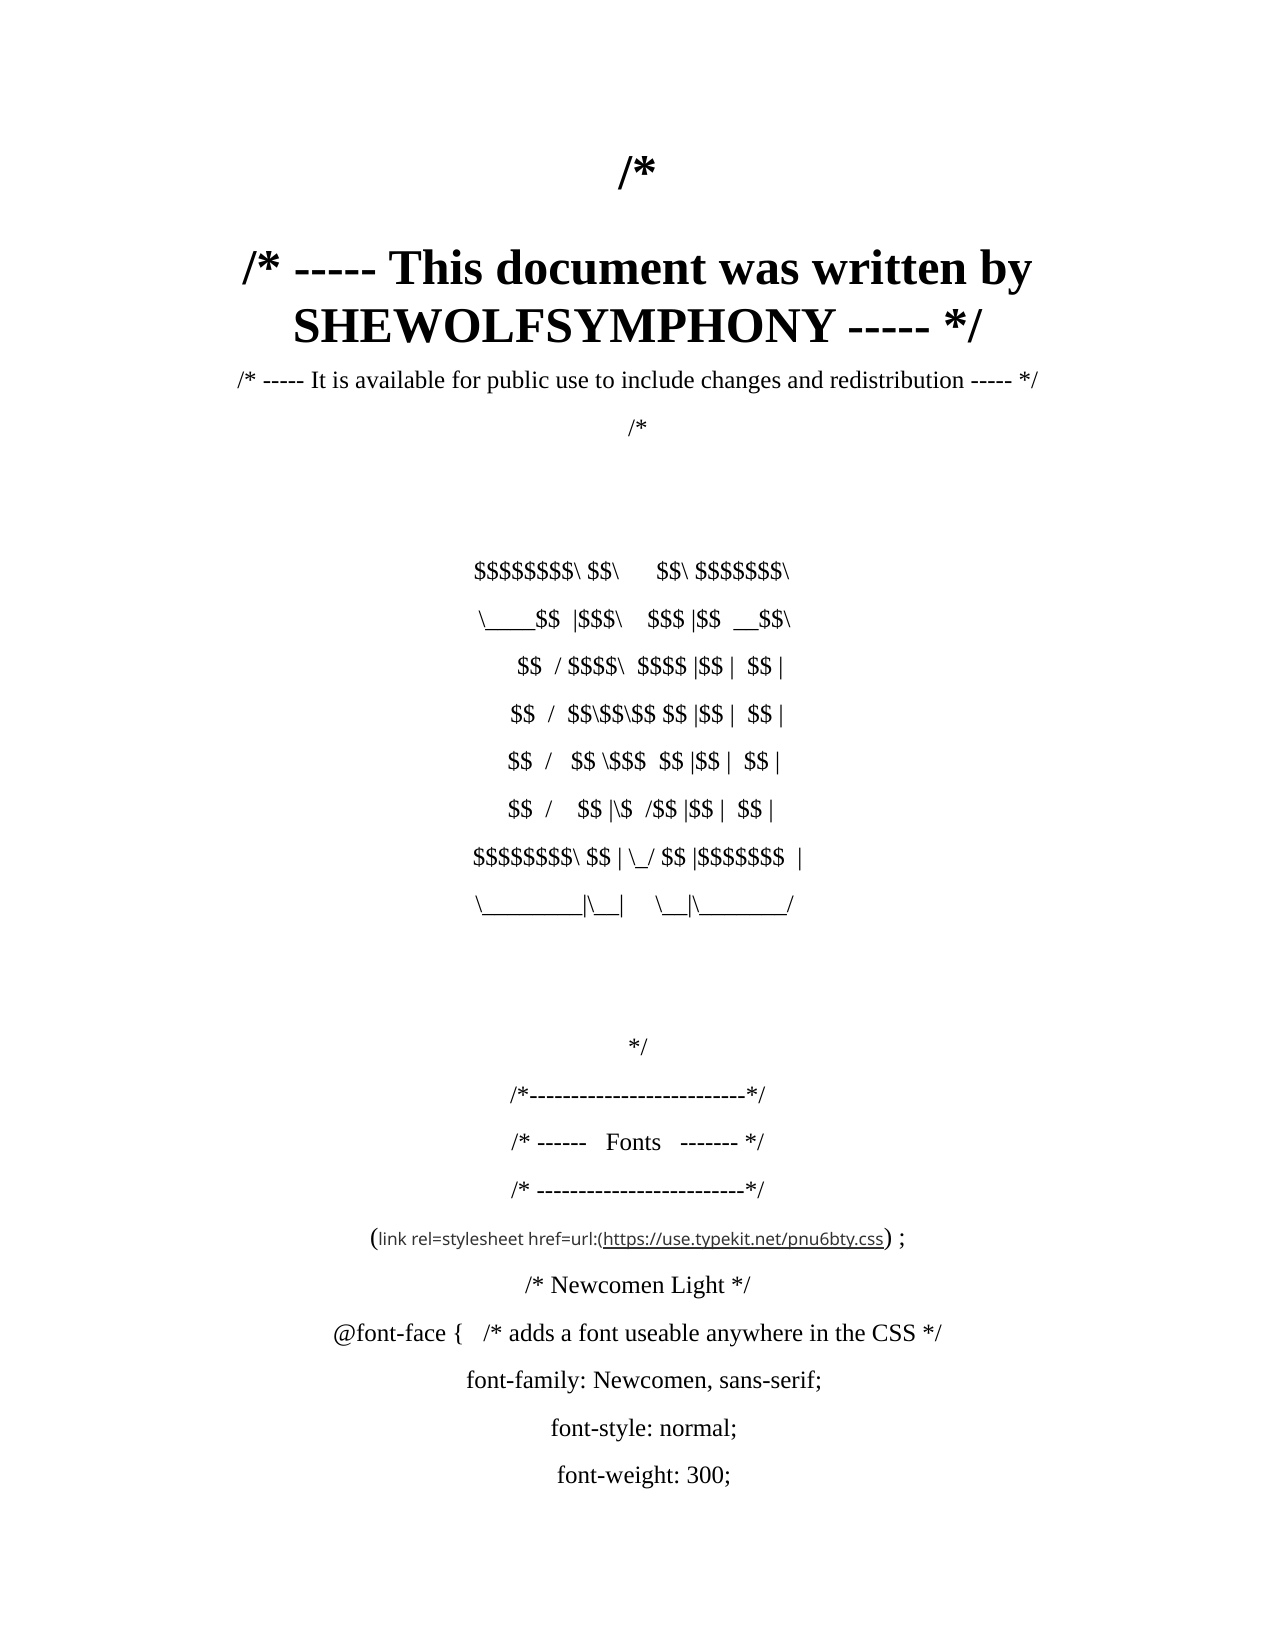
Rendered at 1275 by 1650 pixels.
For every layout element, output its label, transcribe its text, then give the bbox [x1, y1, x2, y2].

text \____$$ |$$$\ $$$ |$$ __$$\ [118, 604, 1157, 632]
text /* -------------------------*/ [118, 1175, 1157, 1204]
text @font-face { /* adds a font useable anywhere in the CSS */ [118, 1318, 1157, 1346]
text $$ / $$$$\ $$$$ |$$ | $$ | [118, 651, 1157, 680]
text font-weight: 300; [118, 1461, 1157, 1489]
text $$$$$$$$\ $$\ $$\ $$$$$$$\ [118, 556, 1157, 585]
text /* [118, 413, 1157, 442]
text */ [118, 1032, 1157, 1061]
text $$ / $$ \$$$ $$ |$$ | $$ | [118, 746, 1157, 775]
subtitle /* [118, 143, 1157, 201]
text font-family: Newcomen, sans-serif; [118, 1365, 1157, 1394]
text /* Newcomen Light */ [118, 1270, 1157, 1299]
text \________|\__| \__|\_______/ [118, 889, 1157, 918]
text /*--------------------------*/ [118, 1080, 1157, 1108]
text /* ----- It is available for public use to include changes and redistribution ----- */ [118, 366, 1157, 394]
text (link rel=stylesheet href=url:(https://use.typekit.net/pnu6bty.css) ; [118, 1222, 1157, 1251]
text $$$$$$$$\ $$ | \_/ $$ |$$$$$$$ | [118, 842, 1157, 870]
text font-style: normal; [118, 1413, 1157, 1442]
text /* ------ Fonts ------- */ [118, 1127, 1157, 1156]
text $$ / $$ |\$ /$$ |$$ | $$ | [118, 794, 1157, 823]
subtitle /* ----- This document was written by SHEWOLFSYMPHONY ----- */ [118, 238, 1157, 353]
text $$ / $$\$$\$$ $$ |$$ | $$ | [118, 699, 1157, 728]
